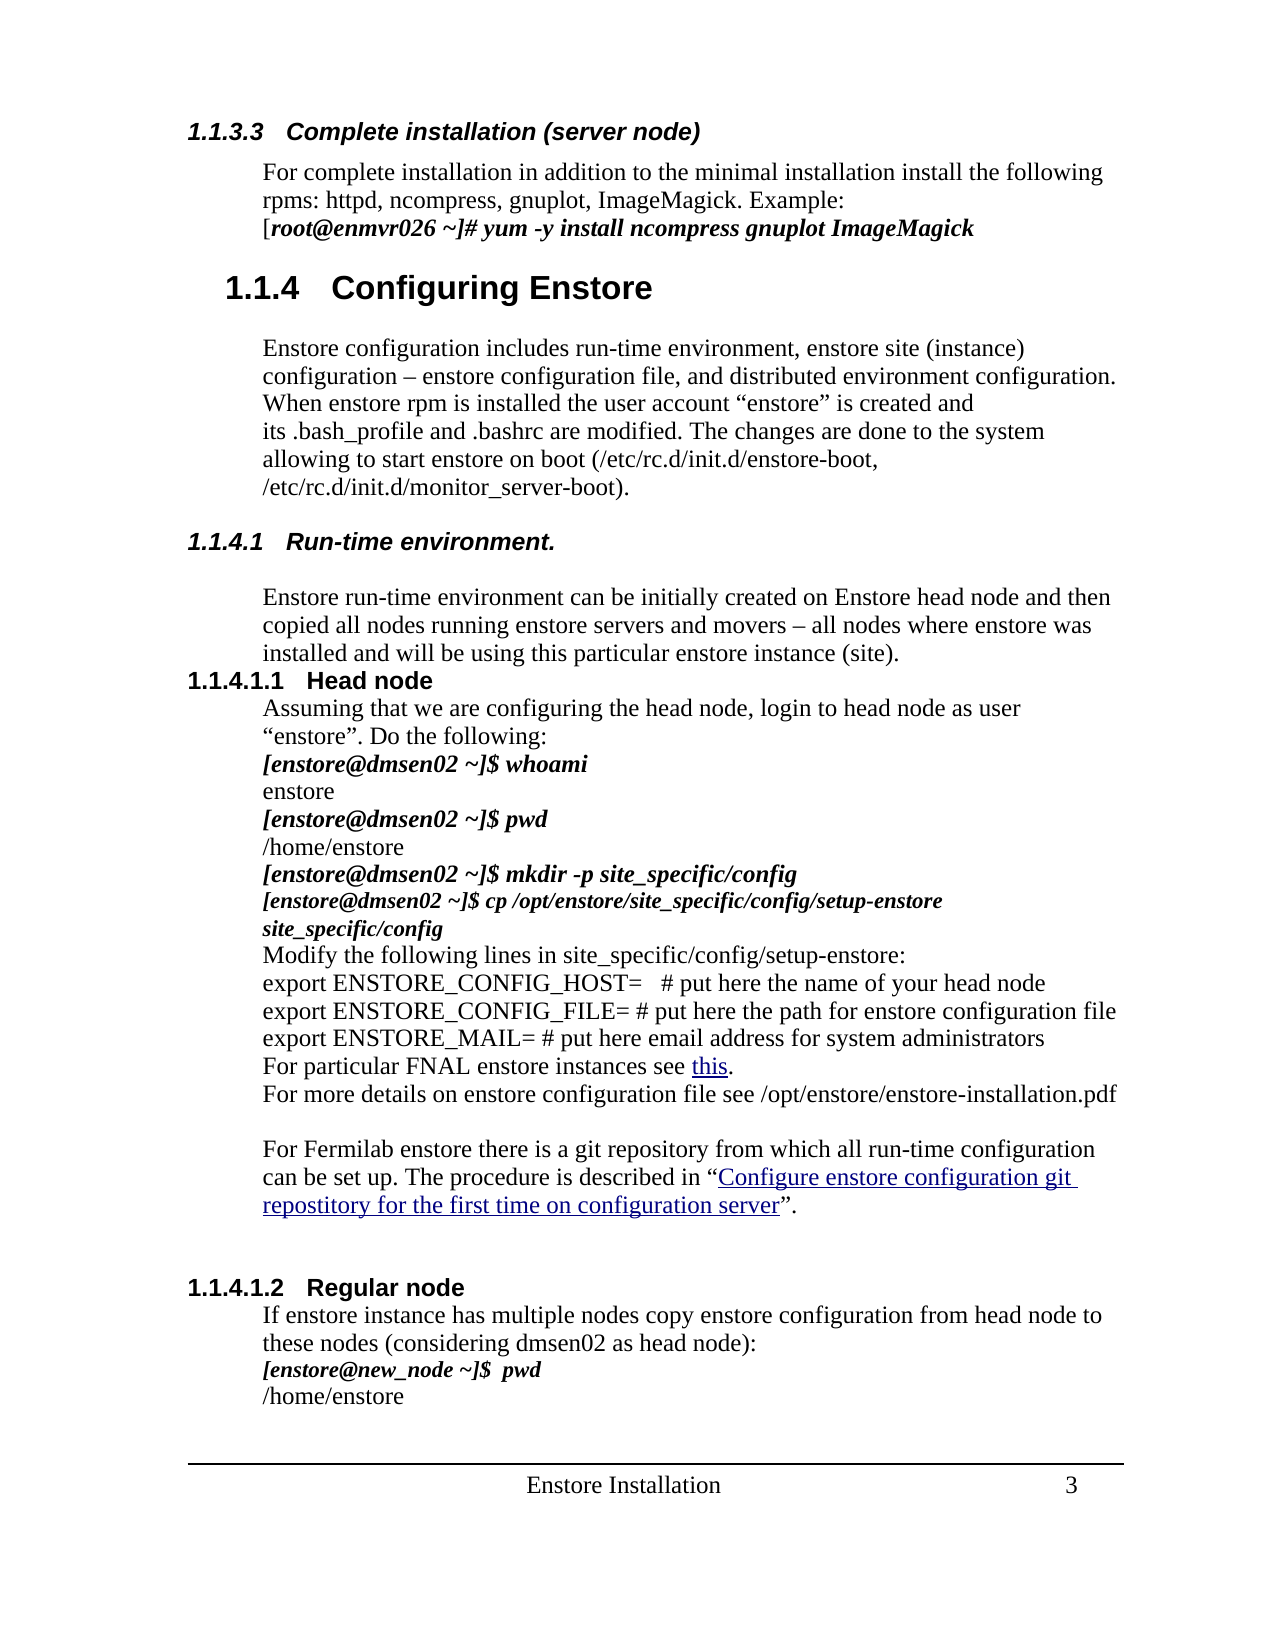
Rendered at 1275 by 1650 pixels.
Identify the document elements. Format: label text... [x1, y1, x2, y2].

text For more details on enstore configuration file see /opt/enstore/enstore-installation.pdf [262, 1080, 1125, 1108]
text [enstore@new_node ~]$ pwd [262, 1357, 1125, 1382]
text For Fermilab enstore there is a git repository from which all run-time configuration can be set up. The procedure is described in “Configure enstore configuration git repostitory for the first time on configuration server”. [262, 1135, 1125, 1218]
text export ENSTORE_MAIL= # put here email address for system administrators [262, 1024, 1125, 1052]
subtitle Run-time environment. [187, 528, 1125, 556]
text enstore [262, 777, 1125, 805]
subtitle Complete installation (server node) [187, 118, 1125, 146]
text [enstore@dmsen02 ~]$ whoami [262, 750, 1125, 777]
text export ENSTORE_CONFIG_FILE= # put here the path for enstore configuration file [262, 997, 1125, 1024]
text For complete installation in addition to the minimal installation install the following rpms: httpd, ncompress, gnuplot, ImageMagick. Example: [262, 158, 1125, 214]
subtitle Head node [187, 667, 1125, 694]
text [enstore@dmsen02 ~]$ cp /opt/enstore/site_specific/config/setup-enstore site_specific/config [262, 888, 1125, 941]
text Modify the following lines in site_specific/config/setup-enstore: [262, 941, 1125, 969]
text [enstore@dmsen02 ~]$ pwd [262, 805, 1125, 833]
text export ENSTORE_CONFIG_HOST= # put here the name of your head node [262, 969, 1125, 997]
text /home/enstore [262, 1382, 1125, 1410]
text If enstore instance has multiple nodes copy enstore configuration from head node to these nodes (considering dmsen02 as head node): [262, 1302, 1125, 1357]
subtitle Regular node [187, 1274, 1125, 1302]
subtitle Configuring Enstore [187, 269, 1125, 306]
text [root@enmvr026 ~]# yum -y install ncompress gnuplot ImageMagick [262, 214, 1125, 241]
text Enstore configuration includes run-time environment, enstore site (instance) configuration – enstore configuration file, and distributed environment configuration. When enstore rpm is installed the user account “enstore” is created and its .bash_profile and .bashrc are modified. The changes are done to the system allowing to start enstore on boot (/etc/rc.d/init.d/enstore-boot, /etc/rc.d/init.d/monitor_server-boot). [262, 334, 1125, 500]
text [enstore@dmsen02 ~]$ mkdir -p site_specific/config [262, 861, 1125, 888]
text /home/enstore [262, 833, 1125, 861]
text Enstore run-time environment can be initially created on Enstore head node and then copied all nodes running enstore servers and movers – all nodes where enstore was installed and will be using this particular enstore instance (site). [262, 583, 1125, 667]
text Assuming that we are configuring the head node, login to head node as user “enstore”. Do the following: [262, 694, 1125, 750]
text For particular FNAL enstore instances see this. [262, 1052, 1125, 1080]
